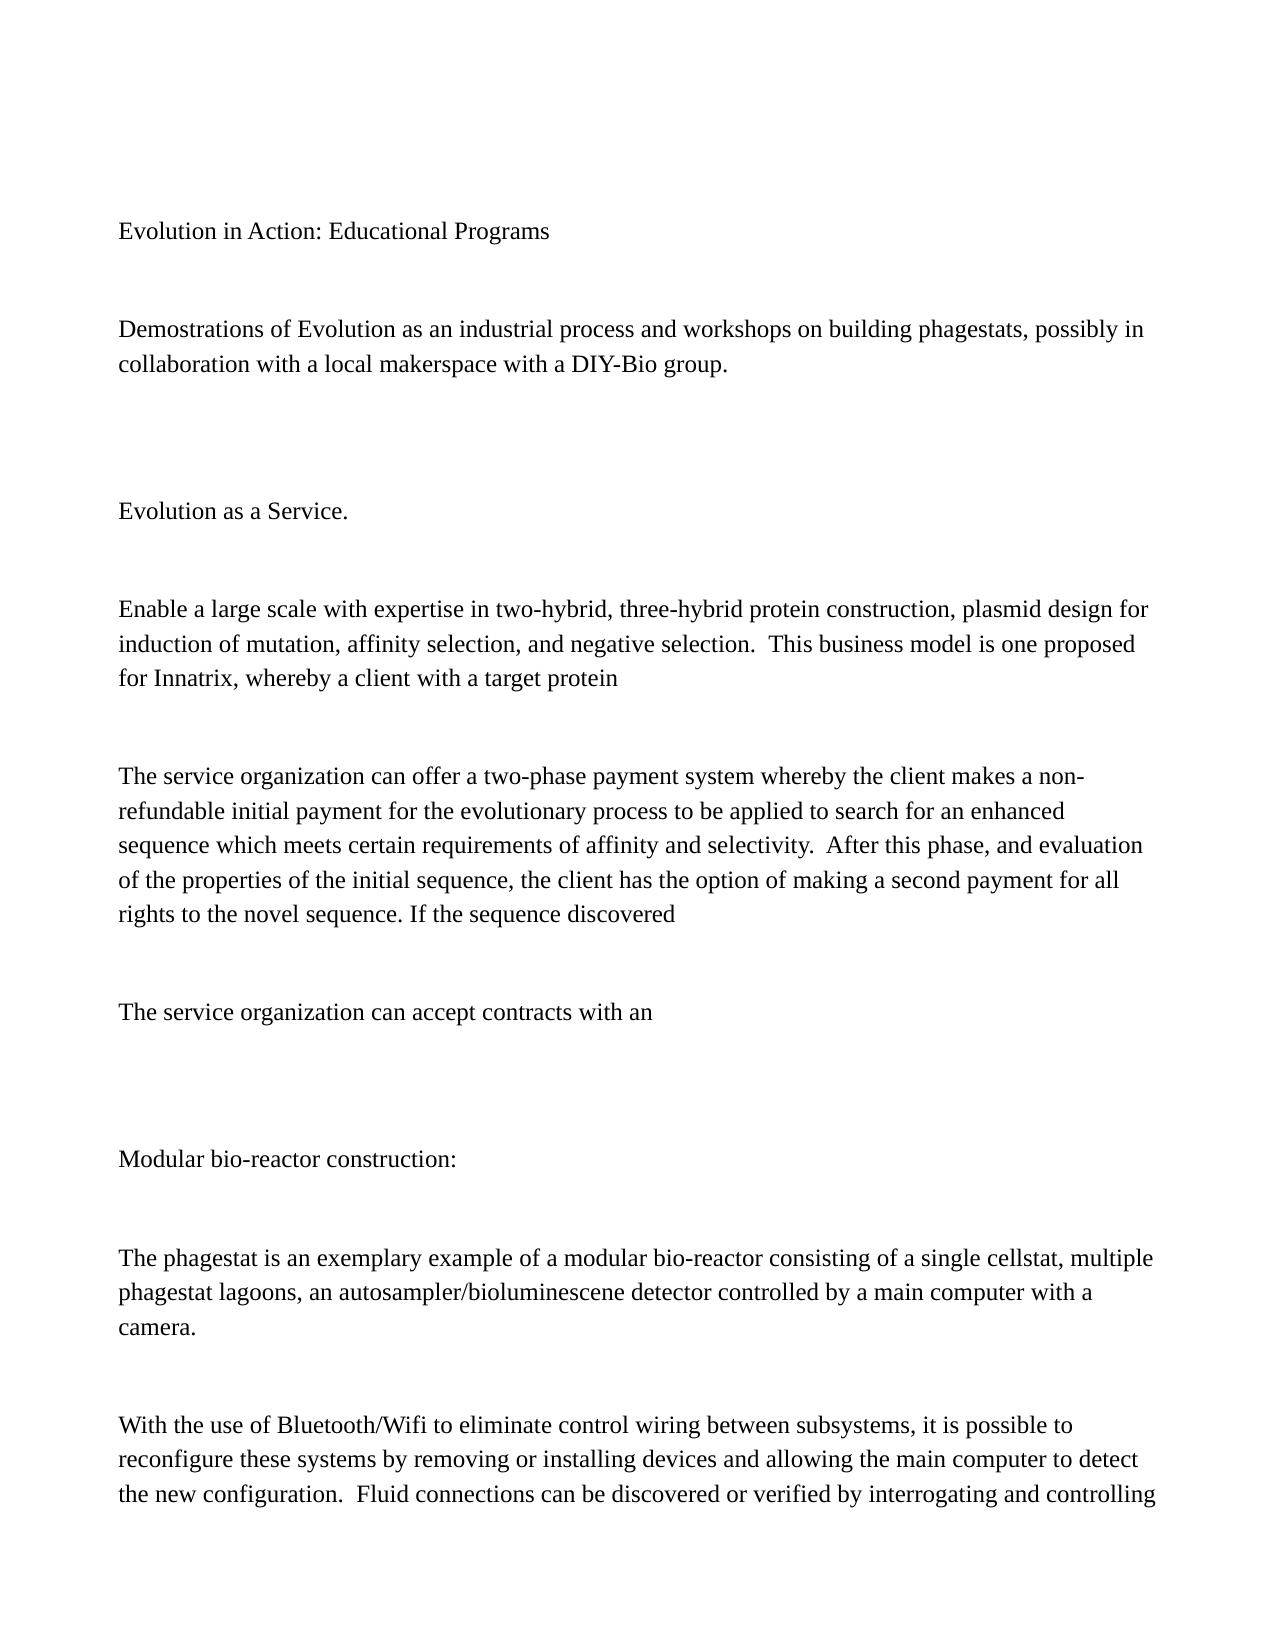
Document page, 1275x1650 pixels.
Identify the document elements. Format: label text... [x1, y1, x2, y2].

text Demostrations of Evolution as an industrial process and workshops on building phagestats, possibly in collaboration with a local makerspace with a DIY-Bio group. [118, 314, 1157, 378]
text With the use of Bluetooth/Wifi to eliminate control wiring between subsystems, it is possible to reconfigure these systems by removing or installing devices and allowing the main computer to detect the new configuration. Fluid connections can be discovered or verified by interrogating and controlling [118, 1410, 1157, 1507]
text Evolution in Action: Educational Programs [118, 216, 1157, 245]
text Modular bio-reactor construction: [118, 1144, 1157, 1173]
text The phagestat is an exemplary example of a modular bio-reactor consisting of a single cellstat, multiple phagestat lagoons, an autosampler/bioluminescene detector controlled by a main computer with a camera. [118, 1243, 1157, 1340]
text The service organization can offer a two-phase payment system whereby the client makes a non-refundable initial payment for the evolutionary process to be applied to search for an enhanced sequence which meets certain requirements of affinity and selectivity. After this phase, and evaluation of the properties of the initial sequence, the client has the option of making a second payment for all rights to the novel sequence. If the sequence discovered [118, 761, 1157, 928]
text Enable a large scale with expertise in two-hybrid, three-hybrid protein construction, plasmid design for induction of mutation, affinity selection, and negative selection. This business model is one proposed for Innatrix, whereby a client with a target protein [118, 594, 1157, 692]
text The service organization can accept contracts with an [118, 997, 1157, 1026]
text Evolution as a Service. [118, 496, 1157, 525]
